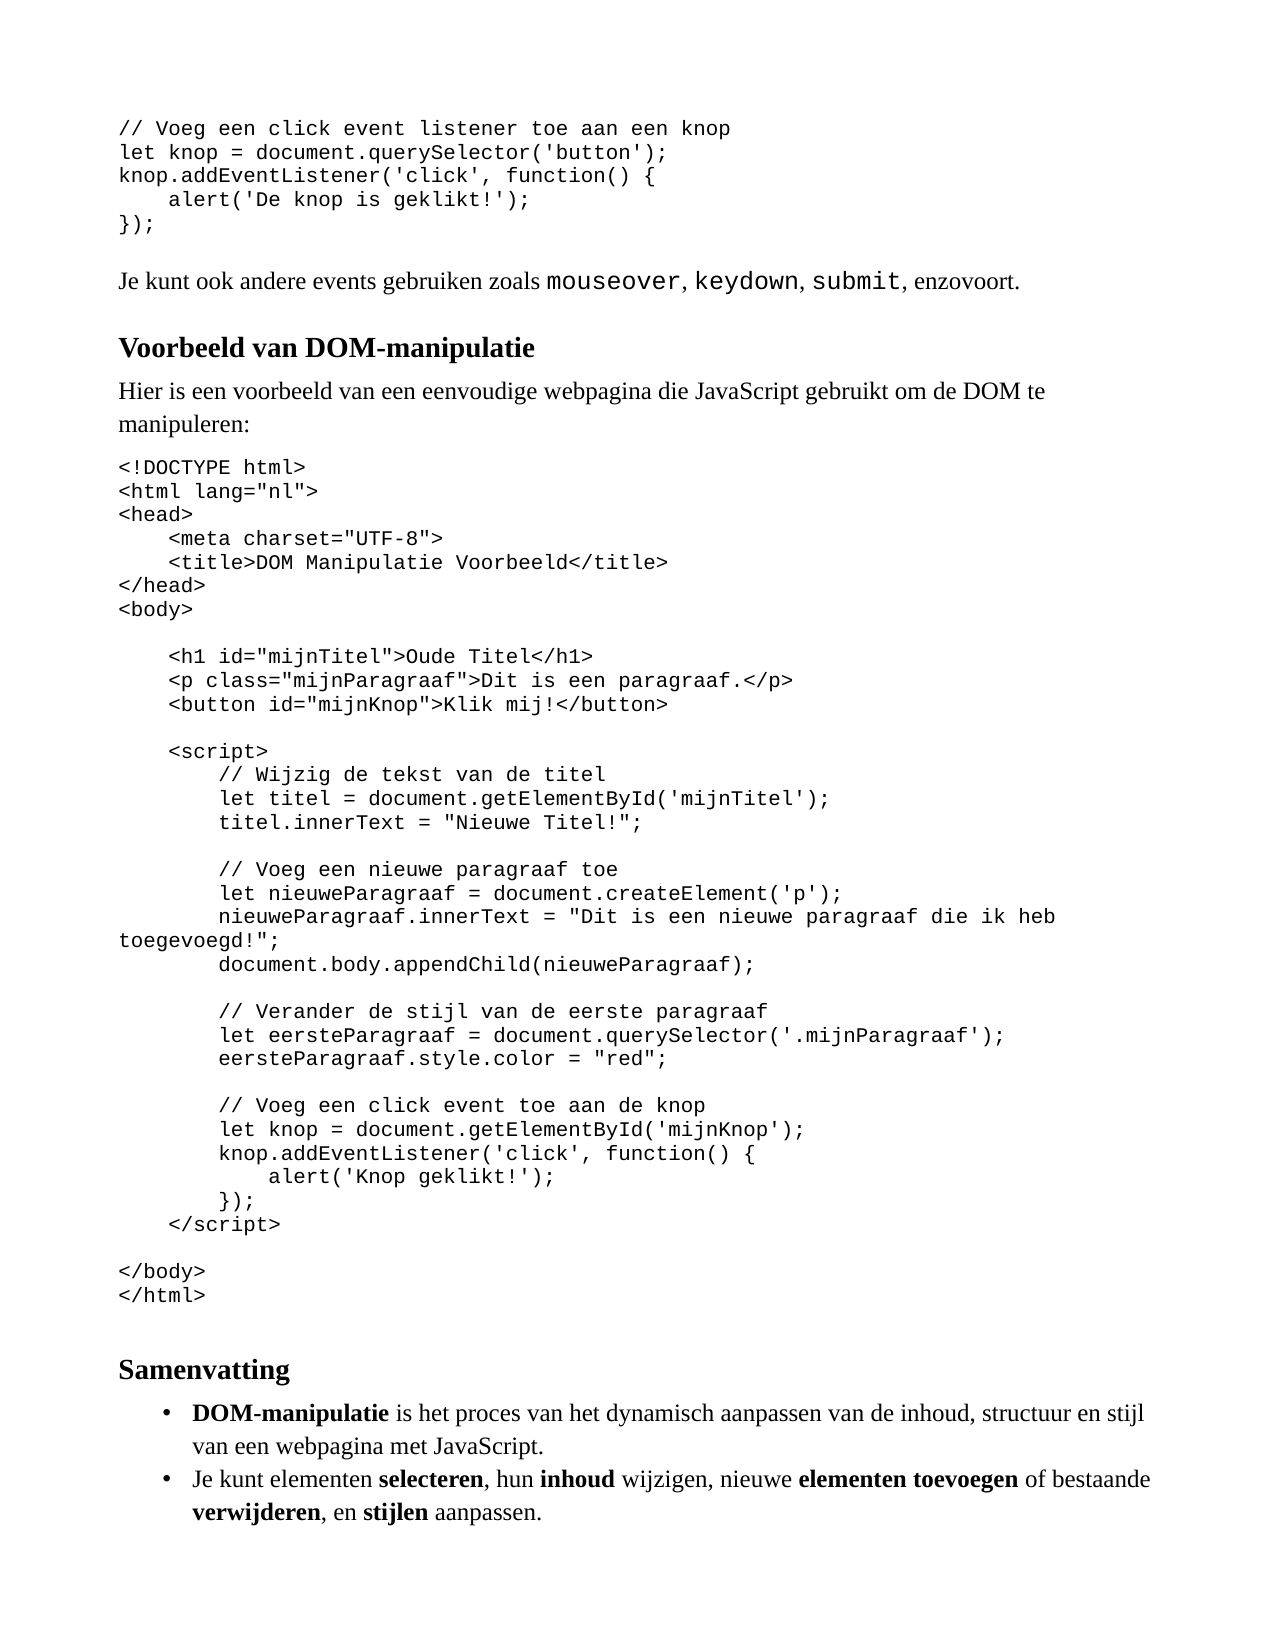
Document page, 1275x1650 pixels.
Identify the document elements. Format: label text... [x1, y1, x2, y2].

text let titel = document.getElementById('mijnTitel'); [118, 788, 1157, 812]
text </html> [118, 1285, 1157, 1308]
list Je kunt elementen selecteren, hun inhoud wijzigen, nieuwe elementen toevoegen of bestaande verwijderen, en stijlen aanpassen. [162, 1464, 1157, 1526]
text // Wijzig de tekst van de titel [118, 764, 1157, 788]
text alert('De knop is geklikt!'); [118, 189, 1157, 213]
text <title>DOM Manipulatie Voorbeeld</title> [118, 552, 1157, 575]
text </script> [118, 1214, 1157, 1237]
text <head> [118, 504, 1157, 528]
text alert('Knop geklikt!'); [118, 1166, 1157, 1190]
text // Voeg een click event listener toe aan een knop [118, 118, 1157, 142]
text titel.innerText = "Nieuwe Titel!"; [118, 812, 1157, 835]
text Hier is een voorbeeld van een eenvoudige webpagina die JavaScript gebruikt om de DOM te manipuleren: [118, 376, 1157, 438]
text <p class="mijnParagraaf">Dit is een paragraaf.</p> [118, 670, 1157, 693]
text let eersteParagraaf = document.querySelector('.mijnParagraaf'); [118, 1024, 1157, 1048]
text </body> [118, 1261, 1157, 1285]
text let nieuweParagraaf = document.createElement('p'); [118, 883, 1157, 906]
list DOM-manipulatie is het proces van het dynamisch aanpassen van de inhoud, structuur en stijl van een webpagina met JavaScript. [162, 1398, 1157, 1460]
text <!DOCTYPE html> [118, 457, 1157, 481]
text <body> [118, 599, 1157, 623]
text <script> [118, 741, 1157, 764]
subtitle Voorbeeld van DOM-manipulatie [118, 330, 1157, 364]
text let knop = document.getElementById('mijnKnop'); [118, 1119, 1157, 1143]
text knop.addEventListener('click', function() { [118, 1143, 1157, 1166]
text }); [118, 213, 1157, 236]
text // Verander de stijl van de eerste paragraaf [118, 1001, 1157, 1024]
text // Voeg een nieuwe paragraaf toe [118, 859, 1157, 883]
text <h1 id="mijnTitel">Oude Titel</h1> [118, 646, 1157, 670]
text nieuweParagraaf.innerText = "Dit is een nieuwe paragraaf die ik heb toegevoegd!"; [118, 906, 1157, 954]
text <button id="mijnKnop">Klik mij!</button> [118, 693, 1157, 717]
subtitle Samenvatting [118, 1352, 1157, 1386]
text </head> [118, 575, 1157, 599]
text <html lang="nl"> [118, 481, 1157, 504]
text Je kunt ook andere events gebruiken zoals mouseover, keydown, submit, enzovoort. [118, 266, 1157, 297]
text }); [118, 1190, 1157, 1214]
text // Voeg een click event toe aan de knop [118, 1096, 1157, 1119]
text document.body.appendChild(nieuweParagraaf); [118, 954, 1157, 977]
text <meta charset="UTF-8"> [118, 528, 1157, 552]
text knop.addEventListener('click', function() { [118, 165, 1157, 189]
text let knop = document.querySelector('button'); [118, 142, 1157, 165]
text eersteParagraaf.style.color = "red"; [118, 1048, 1157, 1072]
